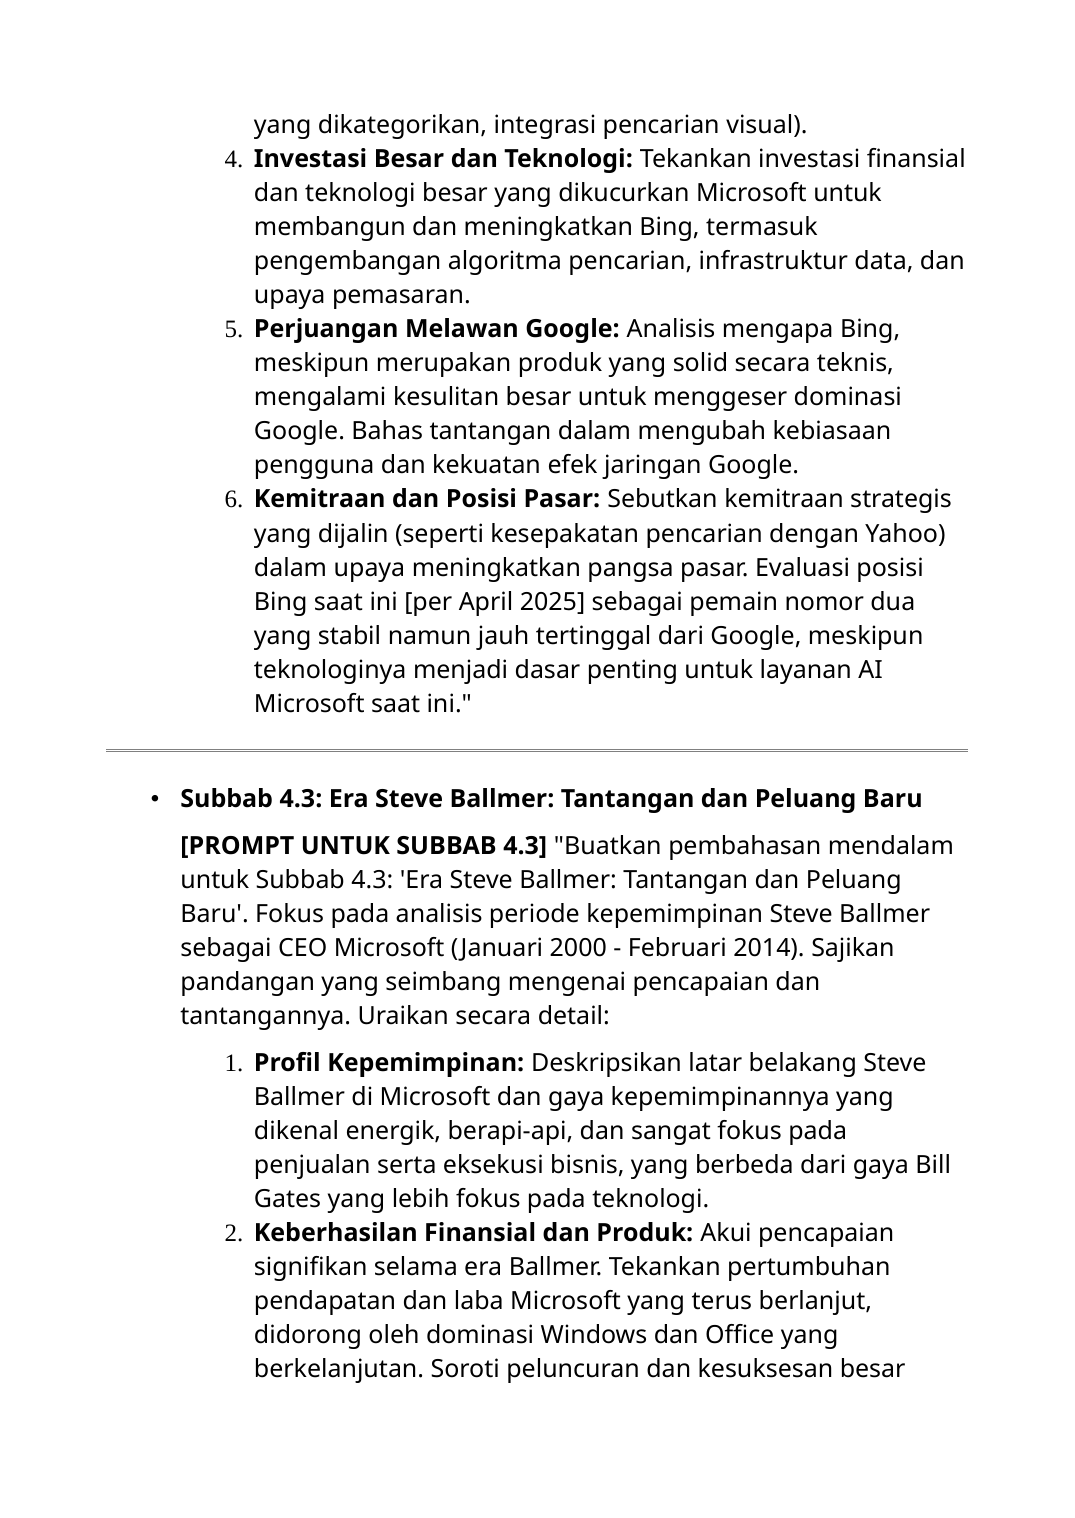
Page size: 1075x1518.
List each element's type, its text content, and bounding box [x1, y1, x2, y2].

list [PROMPT UNTUK SUBBAB 4.3] "Buatkan pembahasan mendalam untuk Subbab 4.3: 'Era Steve Ballmer: Tantangan dan Peluang Baru'. Fokus pada analisis periode kepemimpinan Steve Ballmer sebagai CEO Microsoft (Januari 2000 - Februari 2014). Sajikan pandangan yang seimbang mengenai pencapaian dan tantangannya. Uraikan secara detail: [151, 827, 968, 1032]
list Profil Kepemimpinan: Deskripsikan latar belakang Steve Ballmer di Microsoft dan gaya kepemimpinannya yang dikenal energik, berapi-api, dan sangat fokus pada penjualan serta eksekusi bisnis, yang berbeda dari gaya Bill Gates yang lebih fokus pada teknologi. [224, 1044, 968, 1215]
list yang dikategorikan, integrasi pencarian visual). [224, 106, 968, 141]
list Perjuangan Melawan Google: Analisis mengapa Bing, meskipun merupakan produk yang solid secara teknis, mengalami kesulitan besar untuk menggeser dominasi Google. Bahas tantangan dalam mengubah kebiasaan pengguna dan kekuatan efek jaringan Google. [224, 311, 968, 481]
list Investasi Besar dan Teknologi: Tekankan investasi finansial dan teknologi besar yang dikucurkan Microsoft untuk membangun dan meningkatkan Bing, termasuk pengembangan algoritma pencarian, infrastruktur data, dan upaya pemasaran. [224, 141, 968, 311]
list Subbab 4.3: Era Steve Ballmer: Tantangan dan Peluang Baru [151, 781, 968, 815]
list Keberhasilan Finansial dan Produk: Akui pencapaian signifikan selama era Ballmer. Tekankan pertumbuhan pendapatan dan laba Microsoft yang terus berlanjut, didorong oleh dominasi Windows dan Office yang berkelanjutan. Soroti peluncuran dan kesuksesan besar [224, 1215, 968, 1385]
list Kemitraan dan Posisi Pasar: Sebutkan kemitraan strategis yang dijalin (seperti kesepakatan pencarian dengan Yahoo) dalam upaya meningkatkan pangsa pasar. Evaluasi posisi Bing saat ini [per April 2025] sebagai pemain nomor dua yang stabil namun jauh tertinggal dari Google, meskipun teknologinya menjadi dasar penting untuk layanan AI Microsoft saat ini." [224, 481, 968, 719]
